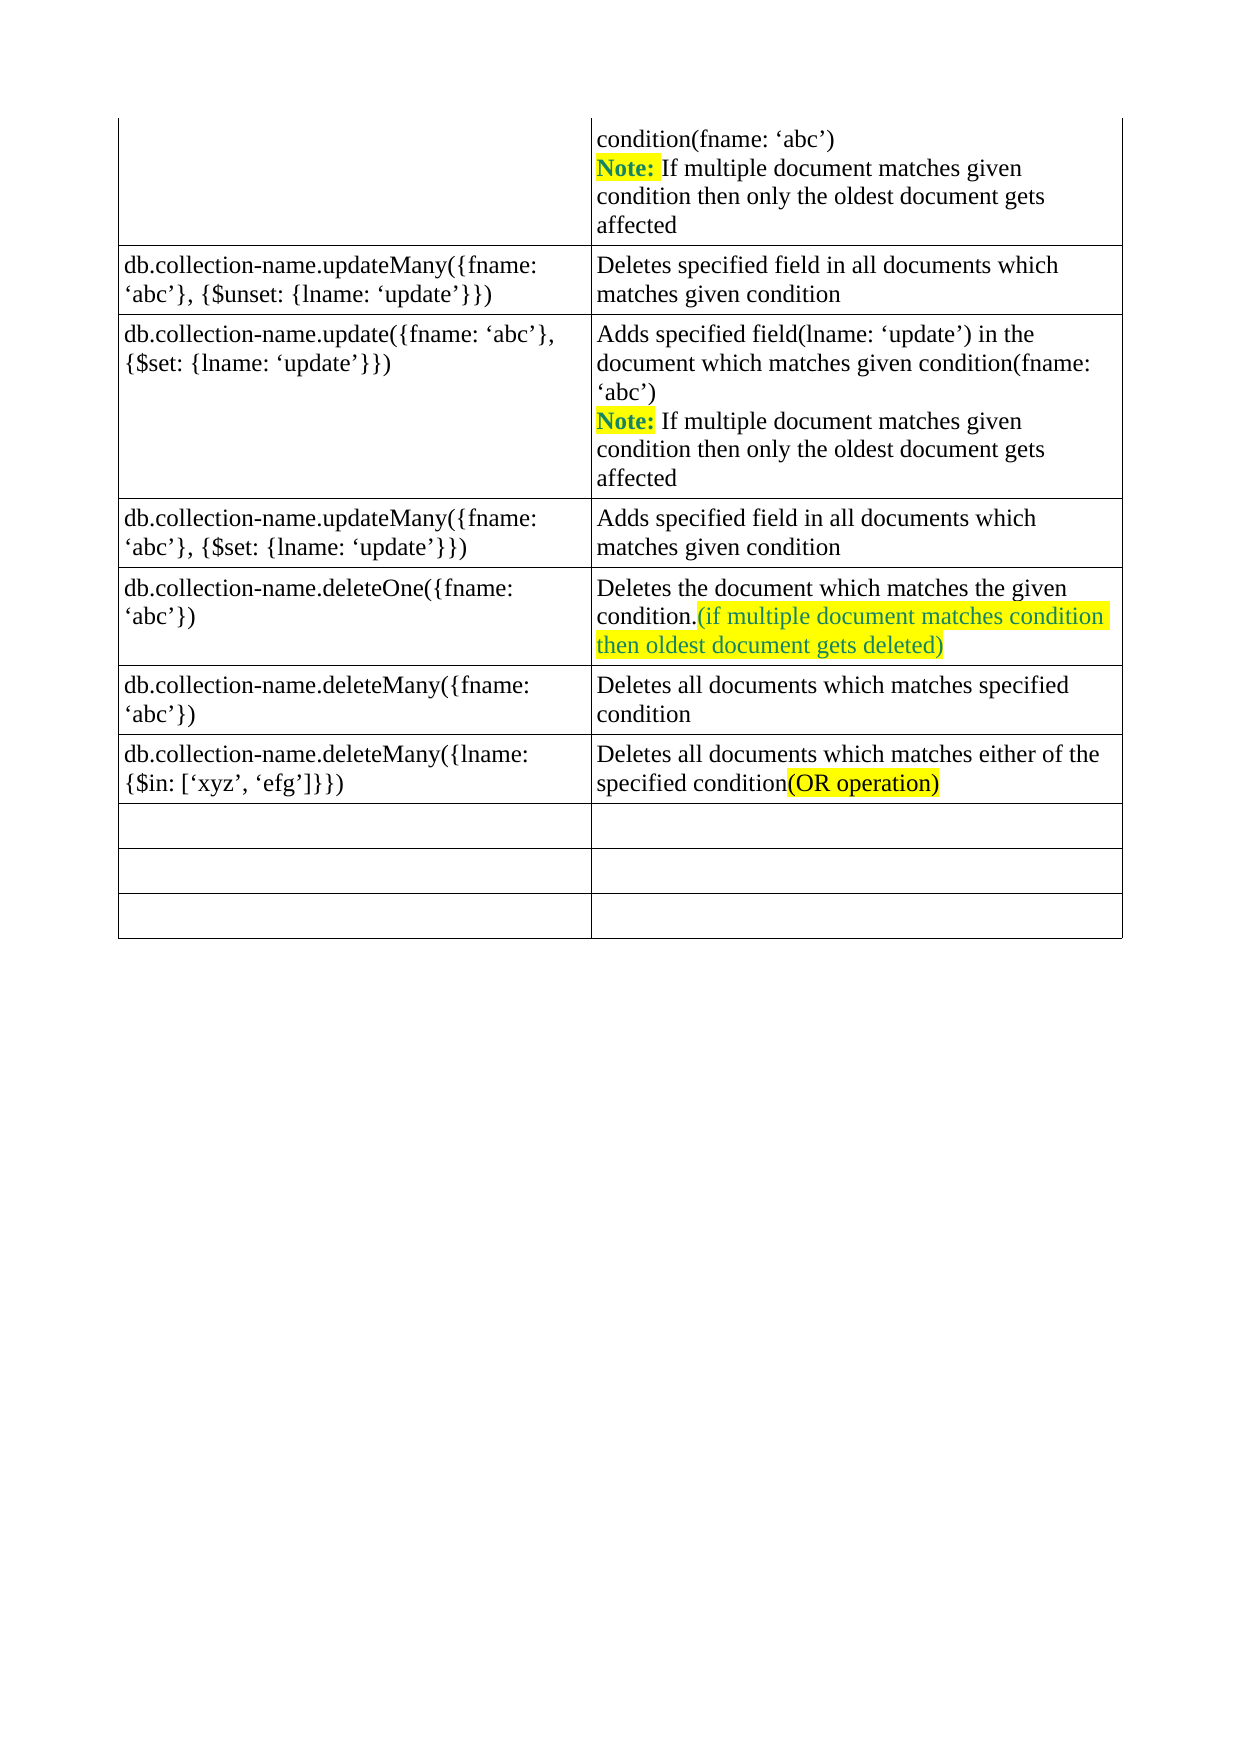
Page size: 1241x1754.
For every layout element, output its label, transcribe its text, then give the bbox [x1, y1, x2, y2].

table_cell [592, 849, 1122, 893]
table_cell db.collection-name.update({fname: ‘abc’}, {$set: {lname: ‘update’}}) [119, 315, 591, 498]
table_cell db.collection-name.deleteOne({fname: ‘abc’}) [119, 568, 591, 665]
table_cell Deletes the document which matches the given condition.(if multiple document matches condition then oldest document gets deleted) [592, 568, 1122, 665]
table_cell db.collection-name.updateMany({fname: ‘abc’}, {$set: {lname: ‘update’}}) [119, 499, 591, 567]
table_cell Adds specified field in all documents which matches given condition [592, 499, 1122, 567]
table_cell db.collection-name.deleteMany({fname: ‘abc’}) [119, 666, 591, 734]
table_cell [119, 849, 591, 893]
table_cell [592, 894, 1122, 938]
table_cell Adds specified field(lname: ‘update’) in the document which matches given condition(fname: ‘abc’) Note: If multiple document matches given condition then only the oldest document gets affected [592, 315, 1122, 498]
table_cell db.collection-name.deleteMany({lname: {$in: [‘xyz’, ‘efg’]}}) [119, 735, 591, 803]
table_cell db.collection-name.updateMany({fname: ‘abc’}, {$unset: {lname: ‘update’}}) [119, 246, 591, 314]
table_cell [592, 804, 1122, 848]
table_cell condition(fname: ‘abc’) Note: If multiple document matches given condition then only the oldest document gets affected [592, 118, 1122, 245]
table_cell Deletes specified field in all documents which matches given condition [592, 246, 1122, 314]
table_cell [119, 894, 591, 938]
table_cell Deletes all documents which matches specified condition [592, 666, 1122, 734]
table_cell [119, 118, 591, 245]
table_cell [119, 804, 591, 848]
table_cell Deletes all documents which matches either of the specified condition(OR operation) [592, 735, 1122, 803]
